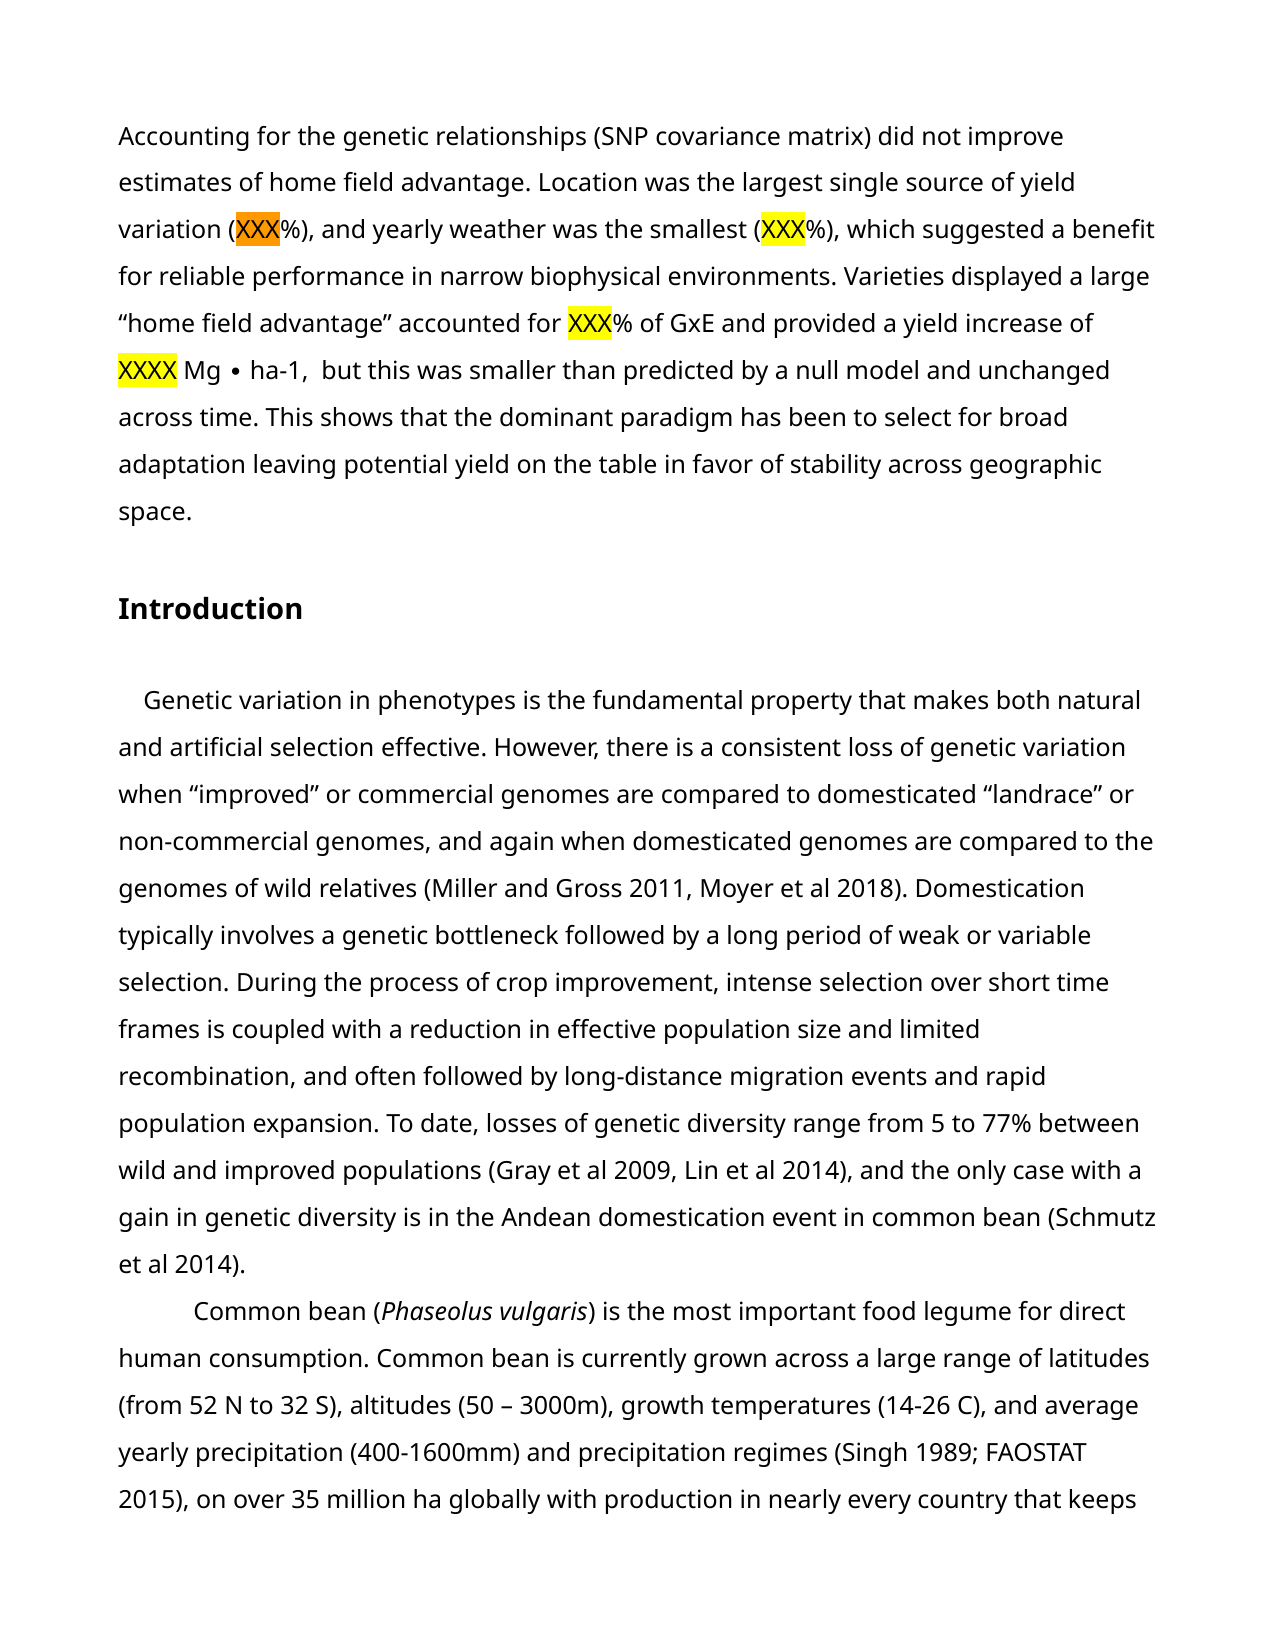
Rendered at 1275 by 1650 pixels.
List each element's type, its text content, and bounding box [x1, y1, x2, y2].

text Common bean (Phaseolus vulgaris) is the most important food legume for direct human consumption. Common bean is currently grown across a large range of latitudes (from 52 N to 32 S), altitudes (50 – 3000m), growth temperatures (14-26 C), and average yearly precipitation (400-1600mm) and precipitation regimes (Singh 1989; FAOSTAT 2015), on over 35 million ha globally with production in nearly every country that keeps [118, 1293, 1157, 1516]
text Introduction [118, 588, 1157, 628]
text Genetic variation in phenotypes is the fundamental property that makes both natural and artificial selection effective. However, there is a consistent loss of genetic variation when “improved” or commercial genomes are compared to domesticated “landrace” or non-commercial genomes, and again when domesticated genomes are compared to the genomes of wild relatives (Miller and Gross 2011, Moyer et al 2018). Domestication typically involves a genetic bottleneck followed by a long period of weak or variable selection. During the process of crop improvement, intense selection over short time frames is coupled with a reduction in effective population size and limited recombination, and often followed by long-distance migration events and rapid population expansion. To date, losses of genetic diversity range from 5 to 77% between wild and improved populations (Gray et al 2009, Lin et al 2014), and the only case with a gain in genetic diversity is in the Andean domestication event in common bean (Schmutz et al 2014). [118, 683, 1157, 1281]
text Accounting for the genetic relationships (SNP covariance matrix) did not improve estimates of home field advantage. Location was the largest single source of yield variation (XXX%), and yearly weather was the smallest (XXX%), which suggested a benefit for reliable performance in narrow biophysical environments. Varieties displayed a large “home field advantage” accounted for XXX% of GxE and provided a yield increase of XXXX Mg ∙ ha-1, but this was smaller than predicted by a null model and unchanged across time. This shows that the dominant paradigm has been to select for broad adaptation leaving potential yield on the table in favor of stability across geographic space. [118, 118, 1157, 528]
